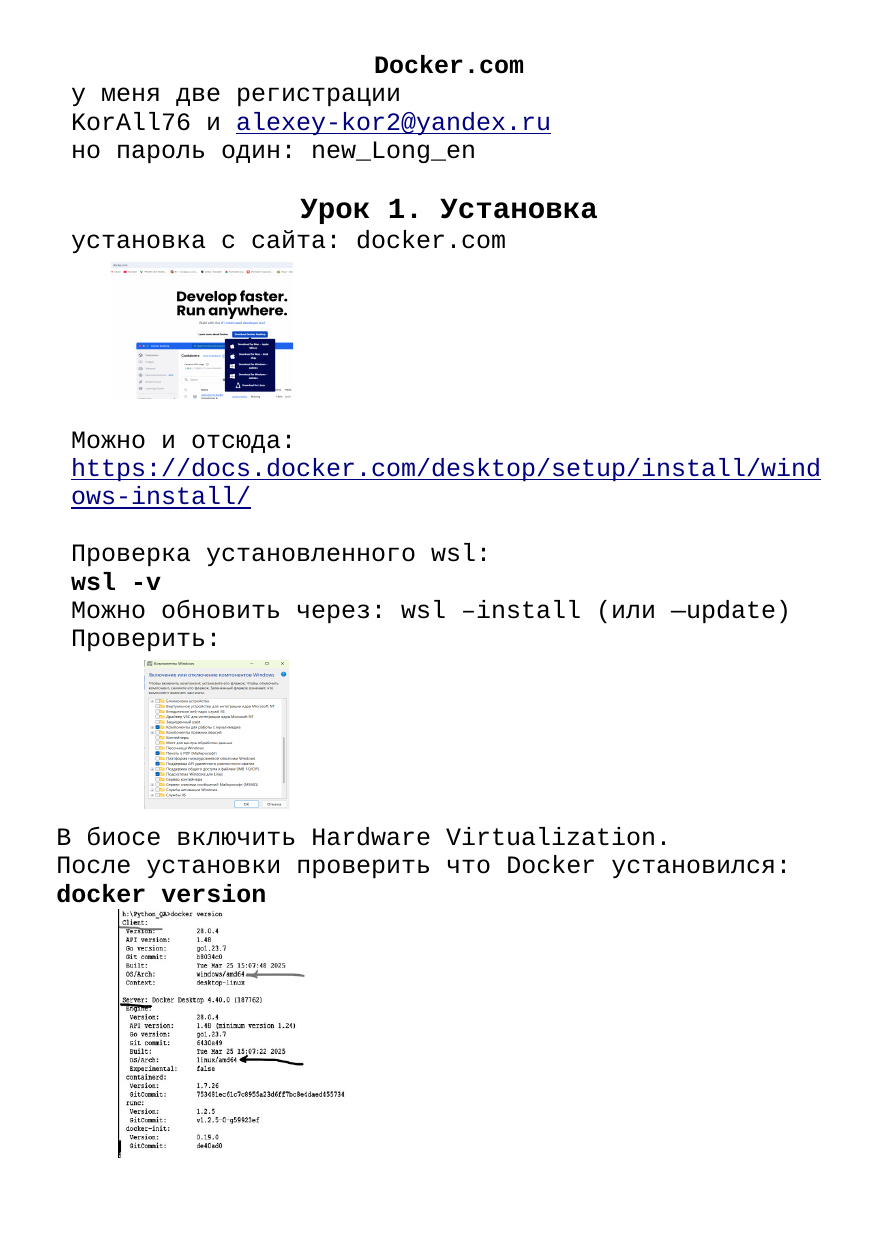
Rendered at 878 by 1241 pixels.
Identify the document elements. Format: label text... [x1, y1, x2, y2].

text установка с сайта: docker.com [71, 228, 827, 256]
text docker version [56, 881, 827, 910]
text KorAll76 и alexey-kor2@yandex.ru [71, 109, 827, 138]
text Можно обновить через: wsl –install (или —update) [71, 598, 827, 626]
text Проверка установленного wsl: [71, 541, 827, 569]
text Проверить: [71, 626, 827, 654]
text но пароль один: new_Long_en [71, 138, 827, 166]
text После установки проверить что Docker установился: [56, 853, 827, 881]
text Можно и отсюда: https://docs.docker.com/desktop/setup/install/windows-install/ [71, 427, 827, 512]
text Урок 1. Установка [71, 195, 827, 228]
picture [144, 660, 290, 809]
picture [118, 909, 375, 1158]
text В биосе включить Hardware Virtualization. [56, 825, 827, 853]
text [0, 0, 44, 44]
picture [110, 262, 294, 399]
text wsl -v [71, 569, 827, 598]
text у меня две регистрации [71, 81, 827, 109]
text Docker.com [71, 53, 827, 81]
